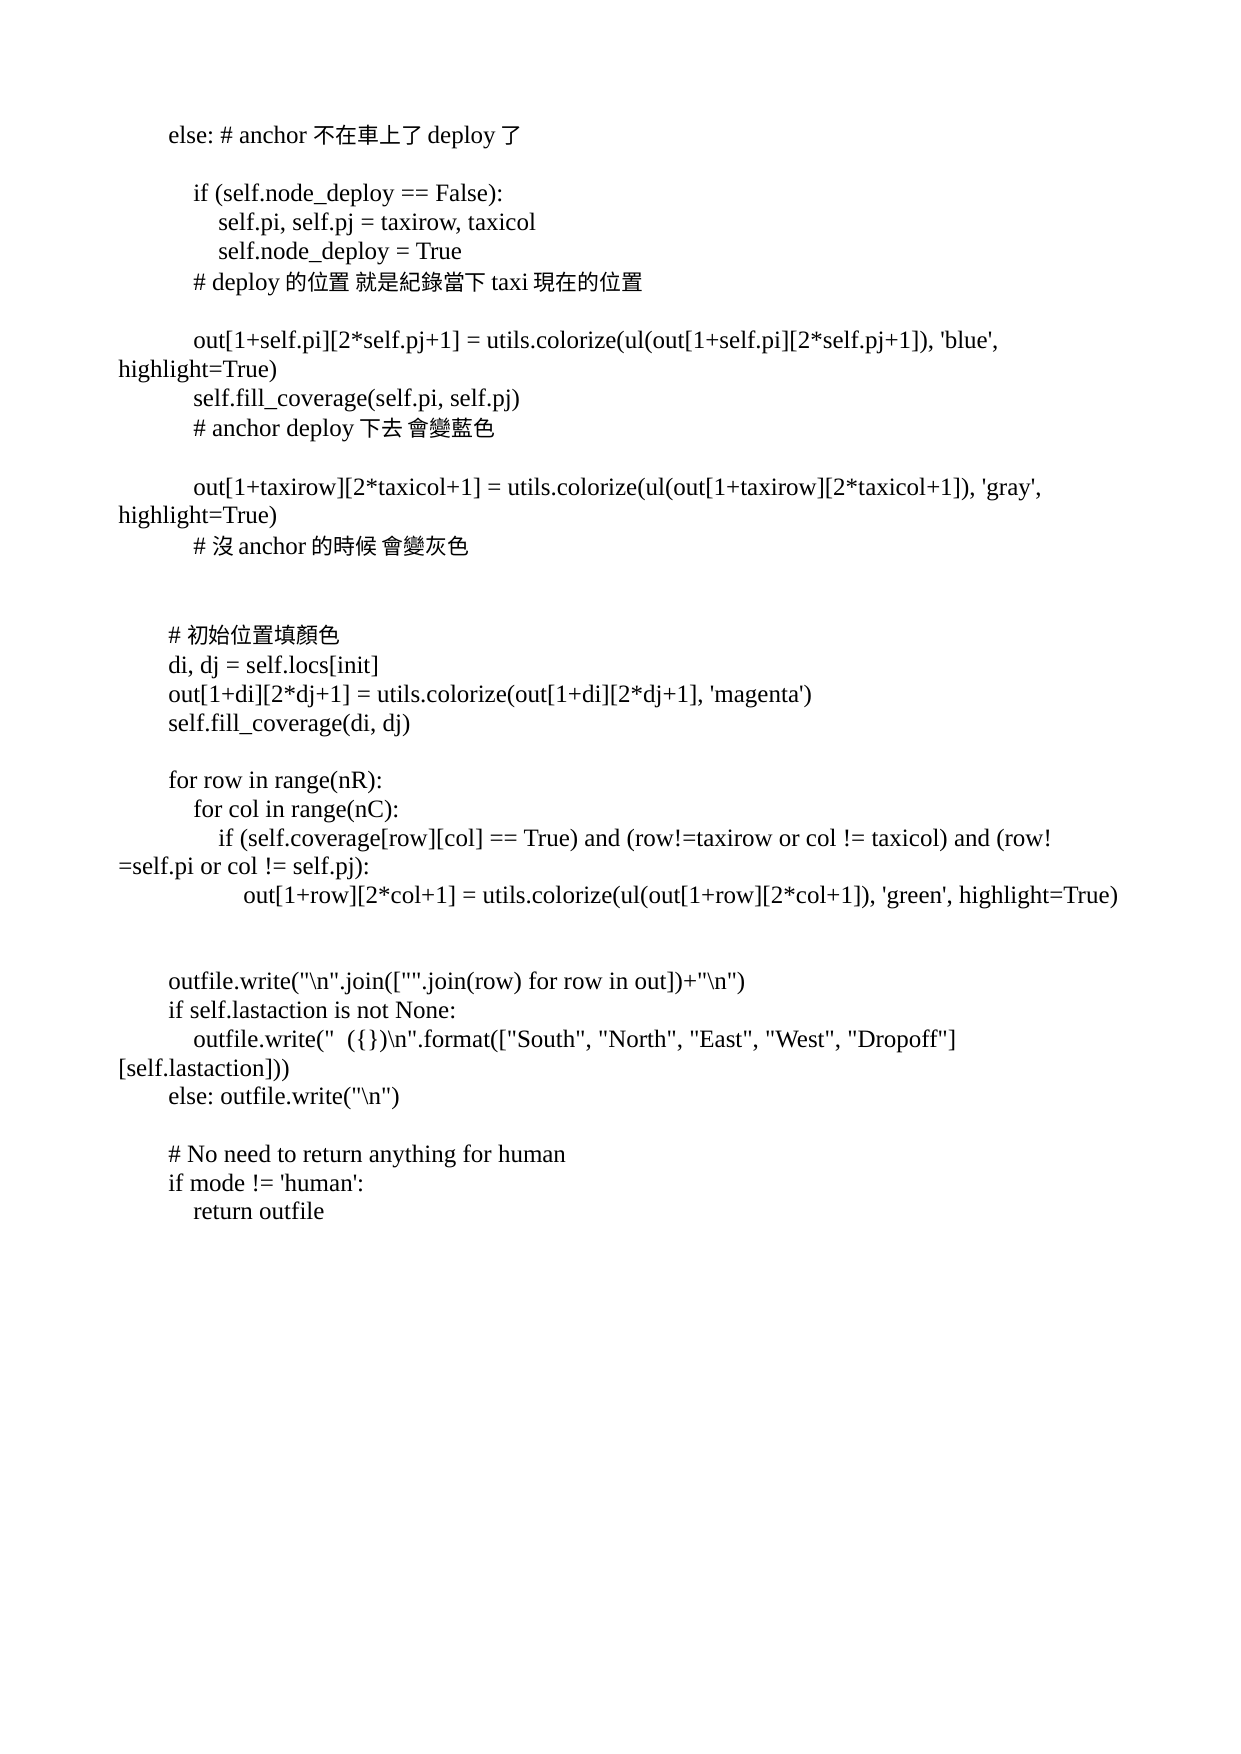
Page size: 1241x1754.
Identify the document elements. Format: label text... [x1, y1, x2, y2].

text if self.lastaction is not None: [118, 995, 1122, 1024]
text # 沒anchor的時候 會變灰色 [118, 529, 1122, 561]
text out[1+row][2*col+1] = utils.colorize(ul(out[1+row][2*col+1]), 'green', highlight=True) [118, 880, 1122, 909]
text for col in range(nC): [118, 794, 1122, 823]
text return outfile [118, 1196, 1122, 1225]
text out[1+self.pi][2*self.pj+1] = utils.colorize(ul(out[1+self.pi][2*self.pj+1]), 'blue', highlight=True) [118, 325, 1122, 383]
text if (self.node_deploy == False): [118, 178, 1122, 207]
text # No need to return anything for human [118, 1139, 1122, 1168]
text di, dj = self.locs[init] [118, 650, 1122, 679]
text if mode != 'human': [118, 1168, 1122, 1196]
text outfile.write("\n".join(["".join(row) for row in out])+"\n") [118, 966, 1122, 995]
text out[1+taxirow][2*taxicol+1] = utils.colorize(ul(out[1+taxirow][2*taxicol+1]), 'gray', highlight=True) [118, 472, 1122, 529]
text # deploy的位置 就是紀錄當下taxi現在的位置 [118, 265, 1122, 296]
text for row in range(nR): [118, 765, 1122, 794]
text out[1+di][2*dj+1] = utils.colorize(out[1+di][2*dj+1], 'magenta') [118, 679, 1122, 708]
text self.node_deploy = True [118, 236, 1122, 265]
text # 初始位置填顏色 [118, 618, 1122, 650]
text self.pi, self.pj = taxirow, taxicol [118, 207, 1122, 236]
text outfile.write(" ({})\n".format(["South", "North", "East", "West", "Dropoff"][self.lastaction])) [118, 1024, 1122, 1081]
text # anchor deploy下去 會變藍色 [118, 411, 1122, 443]
text else: # anchor 不在車上了 deploy了 [118, 118, 1122, 150]
text self.fill_coverage(self.pi, self.pj) [118, 383, 1122, 411]
text self.fill_coverage(di, dj) [118, 708, 1122, 736]
text else: outfile.write("\n") [118, 1081, 1122, 1110]
text if (self.coverage[row][col] == True) and (row!=taxirow or col != taxicol) and (row!=self.pi or col != self.pj): [118, 823, 1122, 880]
